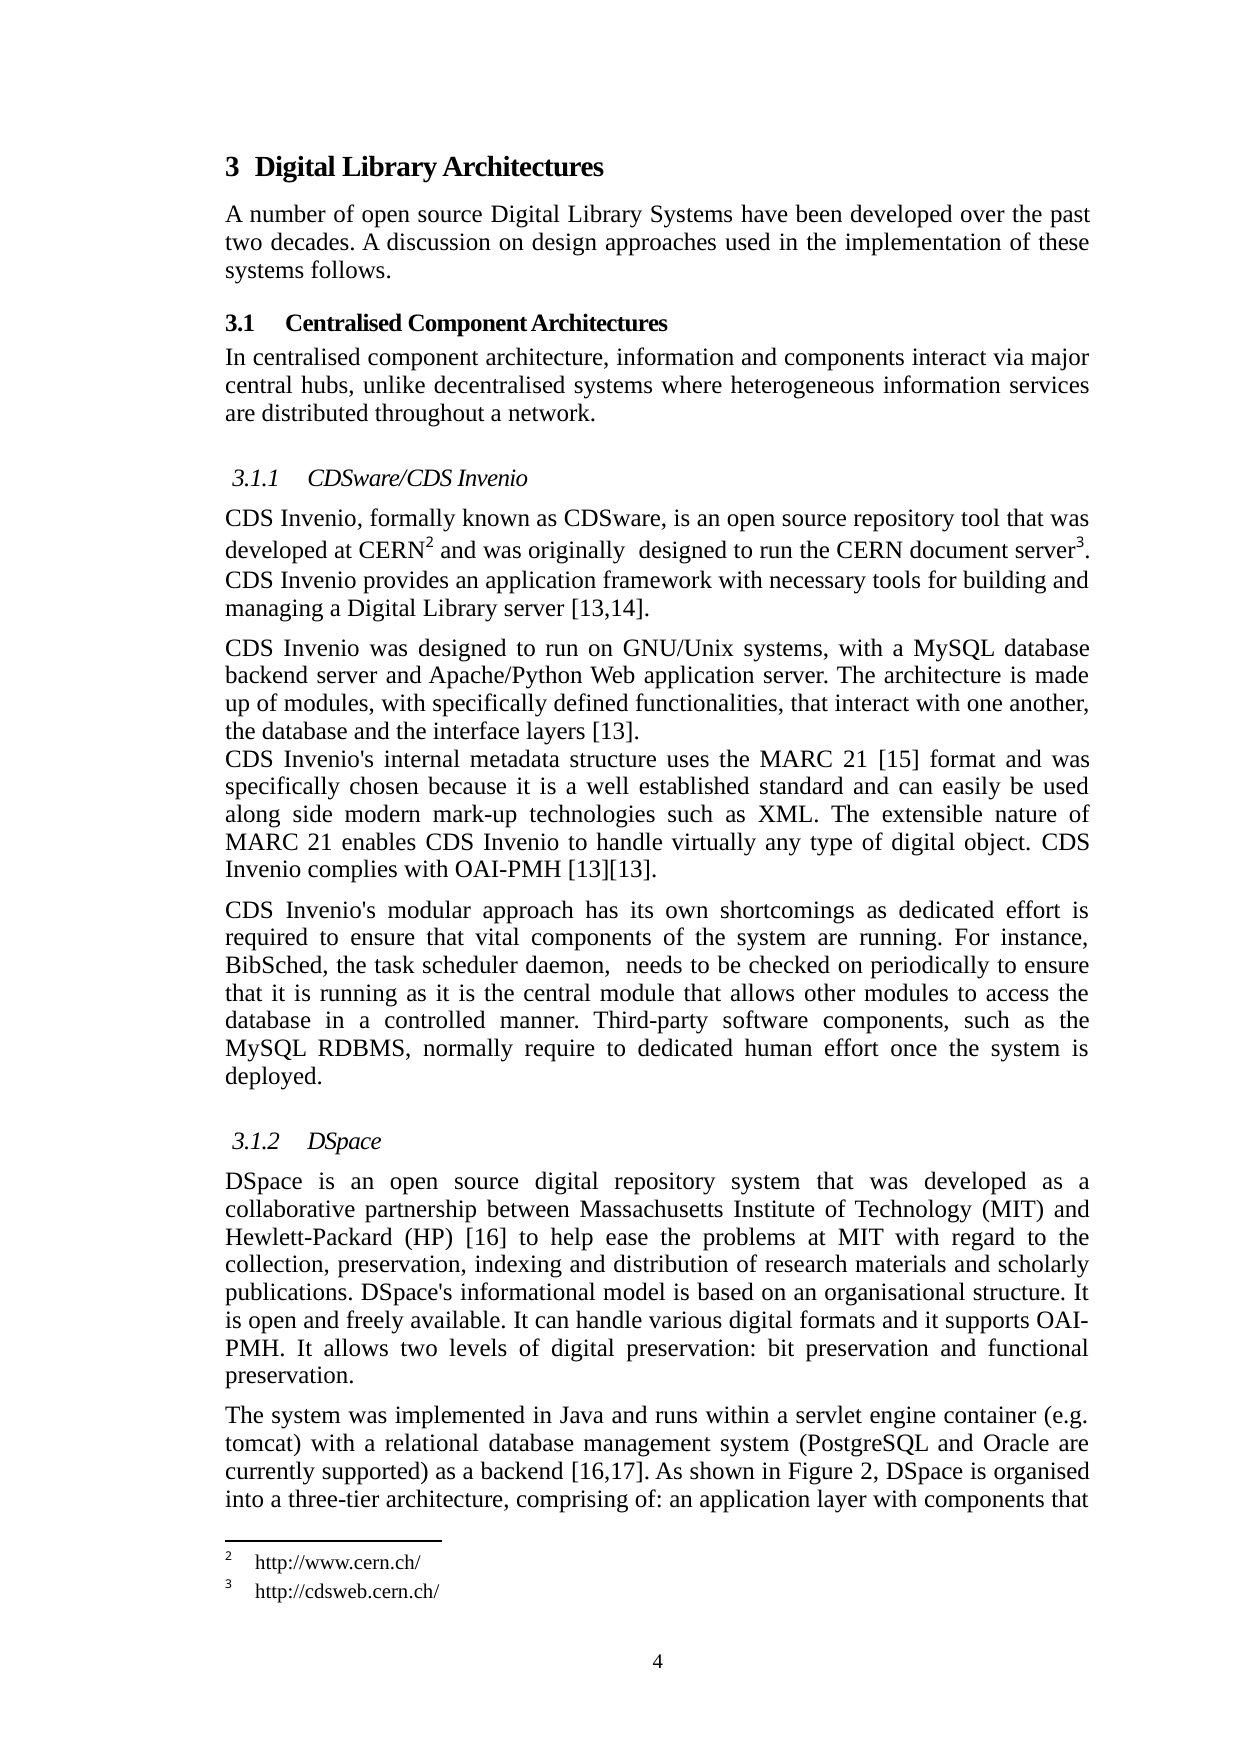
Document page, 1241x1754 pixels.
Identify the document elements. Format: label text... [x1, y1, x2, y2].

text CDS Invenio's modular approach has its own shortcomings as dedicated effort is required to ensure that vital components of the system are running. For instance, BibSched, the task scheduler daemon, needs to be checked on periodically to ensure that it is running as it is the central module that allows other modules to access the database in a controlled manner. Third-party software components, such as the MySQL RDBMS, normally require to dedicated human effort once the system is deployed. [225, 896, 1090, 1090]
text DSpace is an open source digital repository system that was developed as a collaborative partnership between Massachusetts Institute of Technology (MIT) and Hewlett-Packard (HP) [16] to help ease the problems at MIT with regard to the collection, preservation, indexing and distribution of research materials and scholarly publications. DSpace's informational model is based on an organisational structure. It is open and freely available. It can handle various digital formats and it supports OAI-PMH. It allows two levels of digital preservation: bit preservation and functional preservation. [225, 1167, 1090, 1389]
text CDS Invenio was designed to run on GNU/Unix systems, with a MySQL database backend server and Apache/Python Web application server. The architecture is made up of modules, with specifically defined functionalities, that interact with one another, the database and the interface layers [13]. CDS Invenio's internal metadata structure uses the MARC 21 [15] format and was specifically chosen because it is a well established standard and can easily be used along side modern mark-up technologies such as XML. The extensible nature of MARC 21 enables CDS Invenio to handle virtually any type of digital object. CDS Invenio complies with OAI-PMH [13][13]⁠. [225, 634, 1090, 883]
text http://www.cern.ch/ [225, 1547, 1090, 1576]
text CDS Invenio, formally known as CDSware, is an open source repository tool that was developed at CERN and was originally designed to run the CERN document server. CDS Invenio provides an application framework with necessary tools for building and managing a Digital Library server [13,14]. [225, 504, 1090, 621]
subtitle DSpace [232, 1127, 1090, 1155]
text The system was implemented in Java and runs within a servlet engine container (e.g. tomcat) with a relational database management system (PostgreSQL and Oracle are currently supported) as a backend [16,17]. As shown in Figure 2, DSpace is organised into a three-tier architecture, comprising of: an application layer with components that [225, 1402, 1090, 1512]
subtitle CDSware/CDS Invenio [232, 464, 1090, 492]
text A number of open source Digital Library Systems have been developed over the past two decades. A discussion on design approaches used in the implementation of these systems follows. [225, 201, 1090, 284]
text In centralised component architecture, information and components interact via major central hubs, unlike decentralised systems where heterogeneous information services are distributed throughout a network. [225, 343, 1090, 427]
subtitle Centralised Component Architectures [225, 309, 1090, 337]
text http://cdsweb.cern.ch/ [225, 1576, 1090, 1604]
subtitle Digital Library Architectures [225, 150, 1090, 182]
